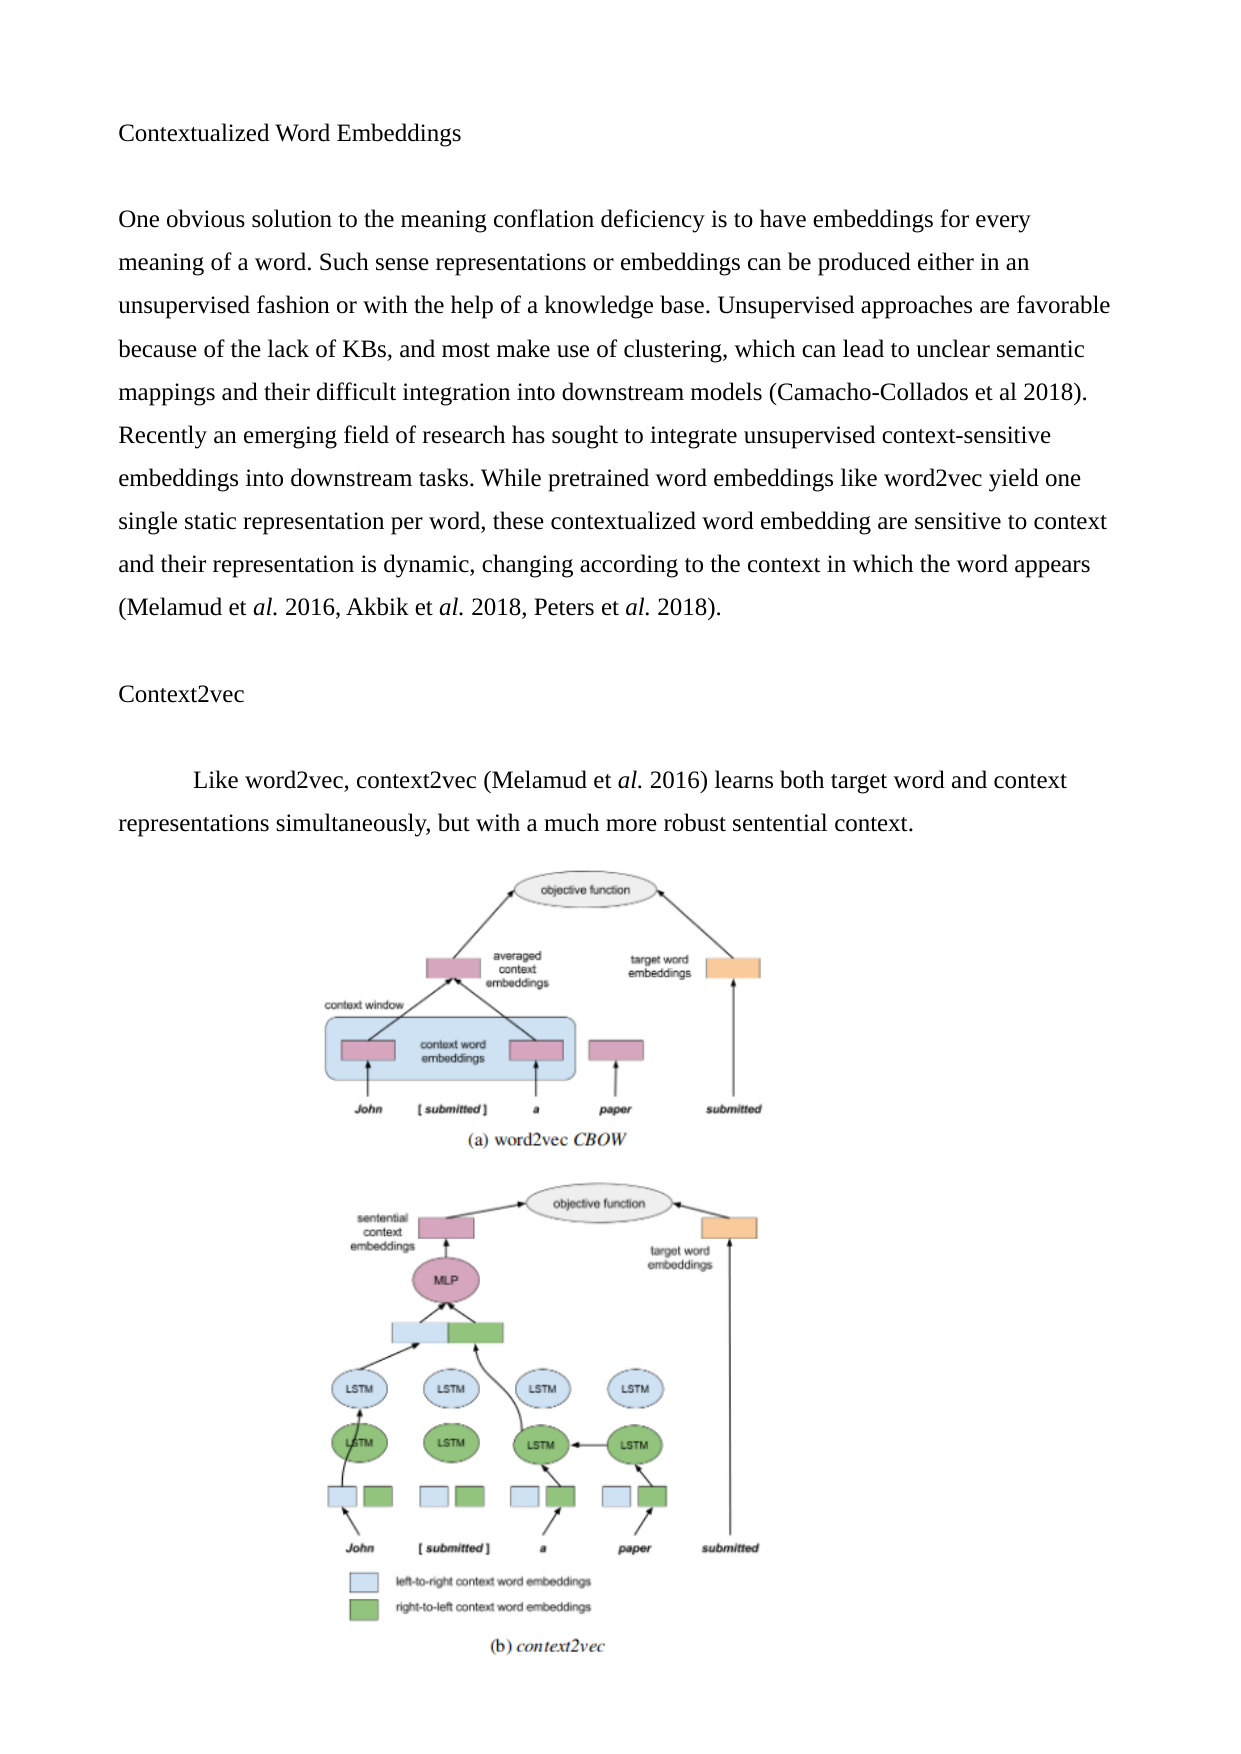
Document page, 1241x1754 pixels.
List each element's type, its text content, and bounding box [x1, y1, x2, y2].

text Contextualized Word Embeddings [118, 118, 1122, 147]
text Context2vec [118, 679, 1122, 707]
picture [317, 863, 832, 1665]
text Like word2vec, context2vec (Melamud et al. 2016) learns both target word and context representations simultaneously, but with a much more robust sentential context. [118, 765, 1122, 837]
text One obvious solution to the meaning conflation deficiency is to have embeddings for every meaning of a word. Such sense representations or embeddings can be produced either in an unsupervised fashion or with the help of a knowledge base. Unsupervised approaches are favorable because of the lack of KBs, and most make use of clustering, which can lead to unclear semantic mappings and their difficult integration into downstream models (Camacho-Collados et al 2018). Recently an emerging field of research has sought to integrate unsupervised context-sensitive embeddings into downstream tasks. While pretrained word embeddings like word2vec yield one single static representation per word, these contextualized word embedding are sensitive to context and their representation is dynamic, changing according to the context in which the word appears (Melamud et al. 2016, Akbik et al. 2018, Peters et al. 2018). [118, 204, 1122, 621]
